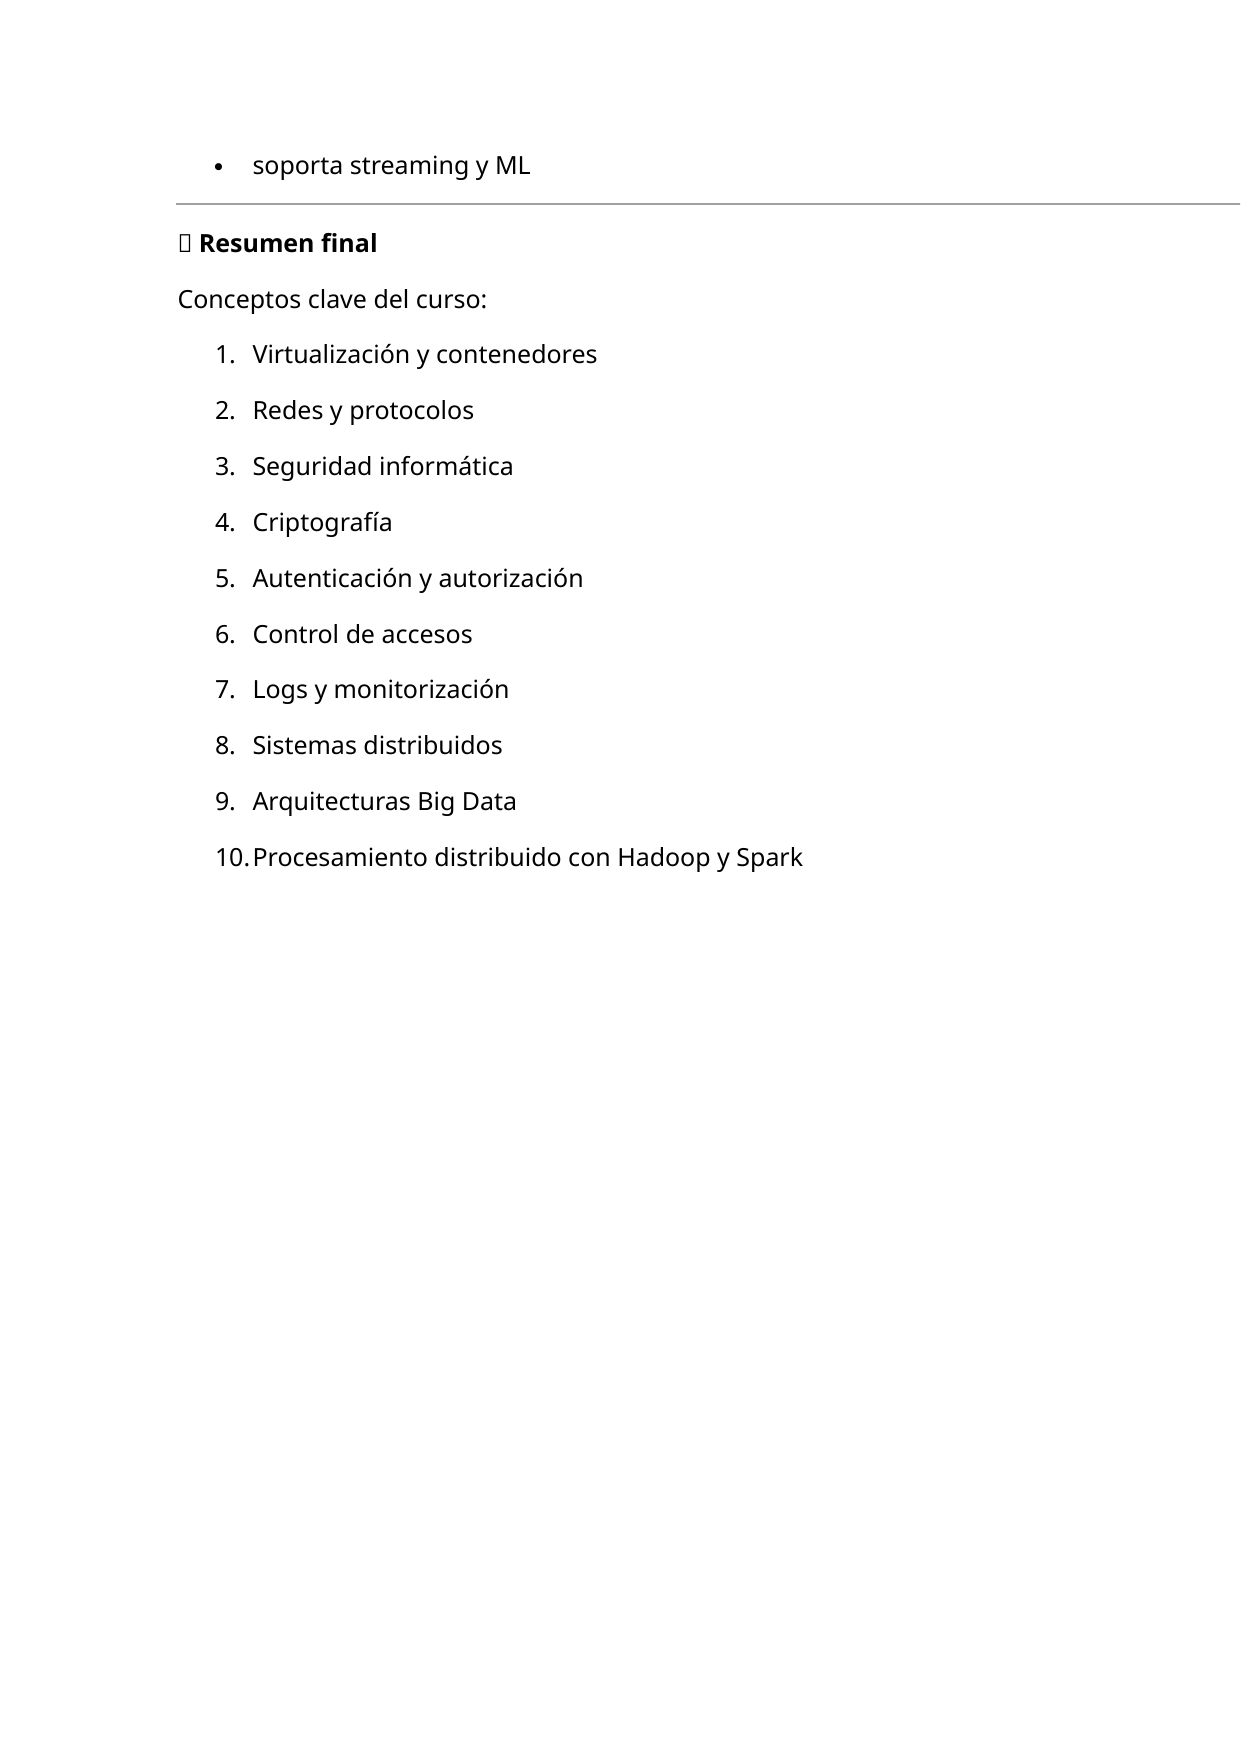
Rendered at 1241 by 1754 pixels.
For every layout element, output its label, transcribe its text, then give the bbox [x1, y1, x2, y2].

list Arquitecturas Big Data [215, 784, 1063, 818]
list Sistemas distribuidos [215, 728, 1063, 762]
text 🎯 Resumen final [177, 226, 1063, 259]
list Autenticación y autorización [215, 561, 1063, 594]
list Redes y protocolos [215, 393, 1063, 427]
list soporta streaming y ML [215, 148, 1063, 182]
list Seguridad informática [215, 449, 1063, 483]
list Criptografía [215, 505, 1063, 539]
text Conceptos clave del curso: [177, 281, 1063, 315]
list Virtualización y contenedores [215, 337, 1063, 371]
list Procesamiento distribuido con Hadoop y Spark [215, 840, 1063, 874]
list Logs y monitorización [215, 672, 1063, 706]
list Control de accesos [215, 616, 1063, 650]
